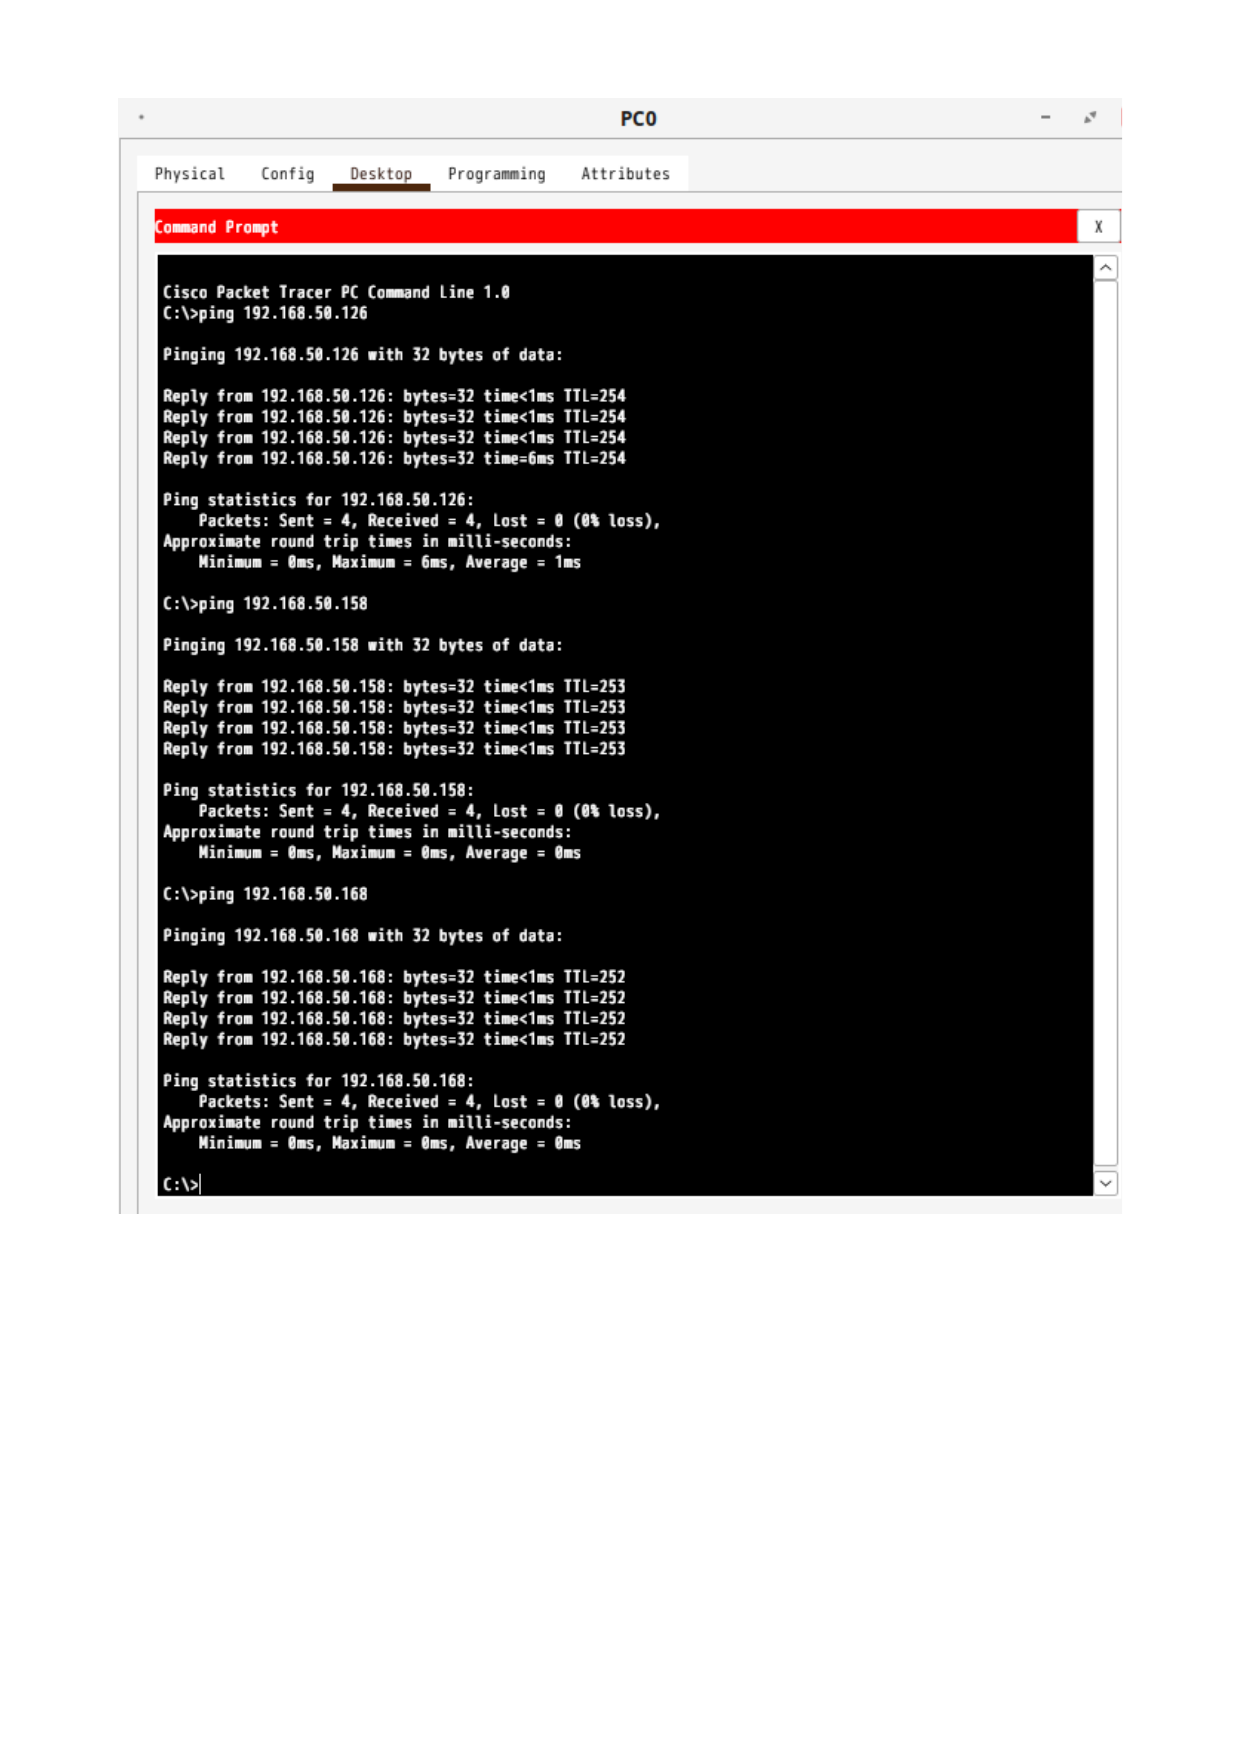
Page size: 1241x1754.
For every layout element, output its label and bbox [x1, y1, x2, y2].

picture [118, 98, 1123, 1214]
